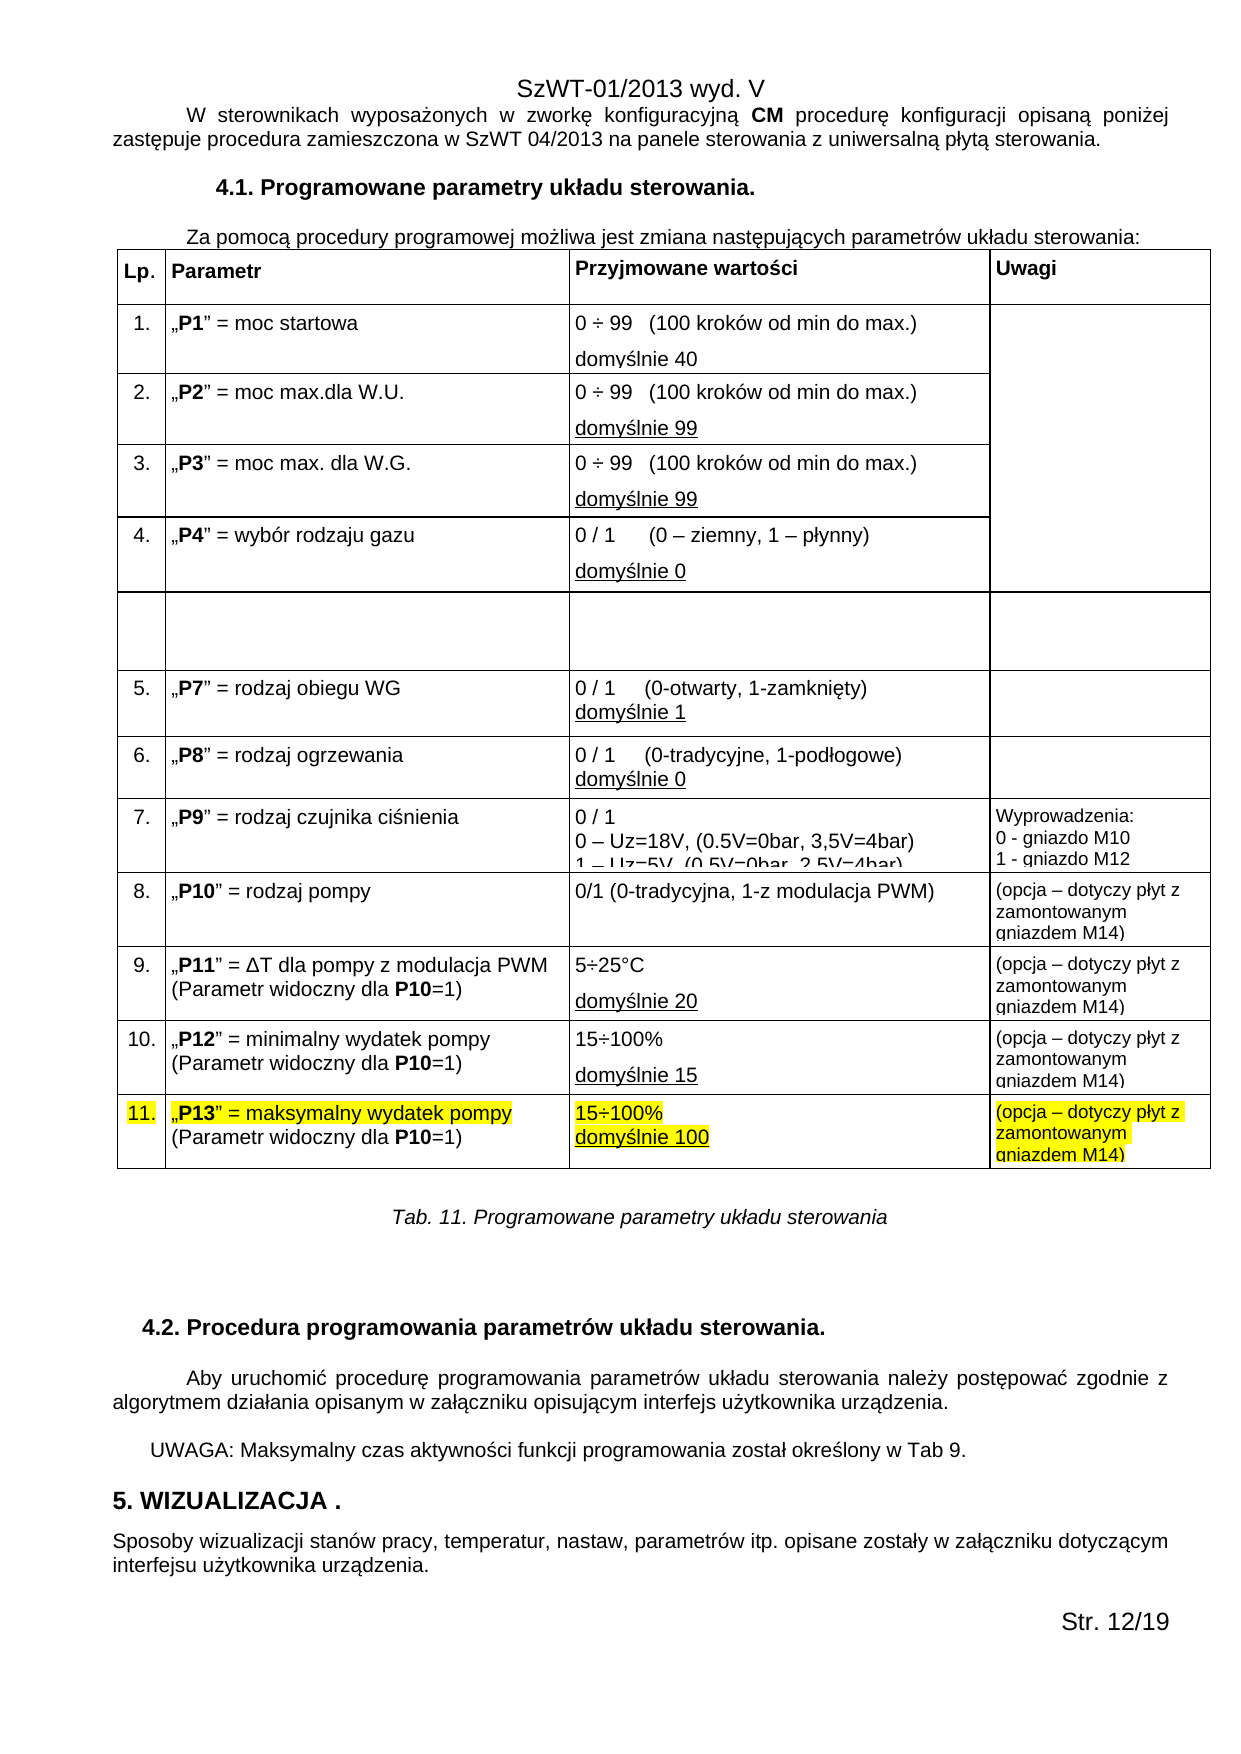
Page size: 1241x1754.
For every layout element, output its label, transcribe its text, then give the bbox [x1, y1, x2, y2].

table_cell [991, 593, 1210, 669]
table_header Parametr [166, 250, 569, 304]
table_cell 4. [118, 518, 165, 591]
table_cell 10. [118, 1021, 165, 1094]
table_header Uwagi [991, 250, 1210, 304]
table_header Lp. [118, 250, 165, 304]
table_cell 5÷25°C domyślnie 20 [570, 947, 989, 1020]
table_cell 15÷100% domyślnie 100 [570, 1095, 989, 1168]
table_cell (opcja – dotyczy płyt z zamontowanym gniazdem M14) [991, 947, 1210, 1020]
table_cell „P8” = rodzaj ogrzewania [166, 737, 569, 798]
table_cell [991, 671, 1210, 736]
table_cell 9. [118, 947, 165, 1020]
table_cell [991, 737, 1210, 798]
subtitle 4.2. Procedura programowania parametrów układu sterowania. [142, 1313, 1169, 1340]
table_cell 15÷100% domyślnie 15 [570, 1021, 989, 1094]
text Sposoby wizualizacji stanów pracy, temperatur, nastaw, parametrów itp. opisane zostały w załączniku dotyczącym interfejsu użytkownika urządzenia. [112, 1529, 1169, 1577]
table_cell 3. [118, 445, 165, 516]
table_cell „P2” = moc max.dla W.U. [166, 374, 569, 444]
table_cell (opcja – dotyczy płyt z zamontowanym gniazdem M14) [991, 1021, 1210, 1094]
table_cell (opcja – dotyczy płyt z zamontowanym gniazdem M14) [991, 873, 1210, 946]
table_cell [166, 593, 569, 669]
table_cell 5. [118, 671, 165, 736]
table_cell (opcja – dotyczy płyt z zamontowanym gniazdem M14) [991, 1095, 1210, 1168]
text UWAGA: Maksymalny czas aktywności funkcji programowania został określony w Tab 9. [112, 1438, 1169, 1462]
text W sterownikach wyposażonych w zworkę konfiguracyjną CM procedurę konfiguracji opisaną poniżej zastępuje procedura zamieszczona w SzWT 04/2013 na panele sterowania z uniwersalną płytą sterowania. [112, 102, 1169, 150]
table_cell 0 ÷ 99 (100 kroków od min do max.) domyślnie 99 [570, 445, 989, 516]
table_cell 1. [118, 305, 165, 373]
table_cell Wyprowadzenia: 0 - gniazdo M10 1 - gniazdo M12 [991, 799, 1210, 872]
table_cell 0/1 (0-tradycyjna, 1-z modulacja PWM) [570, 873, 989, 946]
table_cell „P1” = moc startowa [166, 305, 569, 373]
table_cell „P7” = rodzaj obiegu WG [166, 671, 569, 736]
table_cell [118, 593, 165, 669]
text Aby uruchomić procedurę programowania parametrów układu sterowania należy postępować zgodnie z algorytmem działania opisanym w załączniku opisującym interfejs użytkownika urządzenia. [112, 1366, 1169, 1414]
table_cell 0 ÷ 99 (100 kroków od min do max.) domyślnie 99 [570, 374, 989, 444]
subtitle 4.1. Programowane parametry układu sterowania. [142, 174, 1169, 201]
table_cell 0 / 1 (0-otwarty, 1-zamknięty) domyślnie 1 [570, 671, 989, 736]
table_cell „P9” = rodzaj czujnika ciśnienia [166, 799, 569, 872]
table_cell 0 ÷ 99 (100 kroków od min do max.) domyślnie 40 [570, 305, 989, 373]
table_cell [570, 593, 989, 669]
table_header Przyjmowane wartości [570, 250, 989, 304]
table_cell 0 / 1 (0 – ziemny, 1 – płynny) domyślnie 0 [570, 518, 989, 591]
table_cell 2. [118, 374, 165, 444]
table_cell 6. [118, 737, 165, 798]
text Tab. 11. Programowane parametry układu sterowania [112, 1205, 1169, 1229]
text Za pomocą procedury programowej możliwa jest zmiana następujących parametrów układu sterowania: [112, 225, 1169, 249]
subtitle 5. Wizualizacja . [112, 1486, 1169, 1515]
table_cell [991, 305, 1210, 591]
table_cell „P3” = moc max. dla W.G. [166, 445, 569, 516]
table_cell „P11” = ΔT dla pompy z modulacja PWM (Parametr widoczny dla P10=1) [166, 947, 569, 1020]
table_cell „P12” = minimalny wydatek pompy (Parametr widoczny dla P10=1) [166, 1021, 569, 1094]
table_cell „P13” = maksymalny wydatek pompy (Parametr widoczny dla P10=1) [166, 1095, 569, 1168]
table_cell 0 / 1 (0-tradycyjne, 1-podłogowe) domyślnie 0 [570, 737, 989, 798]
table_cell 11. [118, 1095, 165, 1168]
table_cell 8. [118, 873, 165, 946]
table_cell 7. [118, 799, 165, 872]
table_cell 0 / 1 0 – Uz=18V, (0.5V=0bar, 3,5V=4bar) 1 – Uz=5V, (0.5V=0bar, 2,5V=4bar) domyślnie 0 [570, 799, 989, 872]
table_cell „P10” = rodzaj pompy [166, 873, 569, 946]
table_cell „P4” = wybór rodzaju gazu [166, 518, 569, 591]
